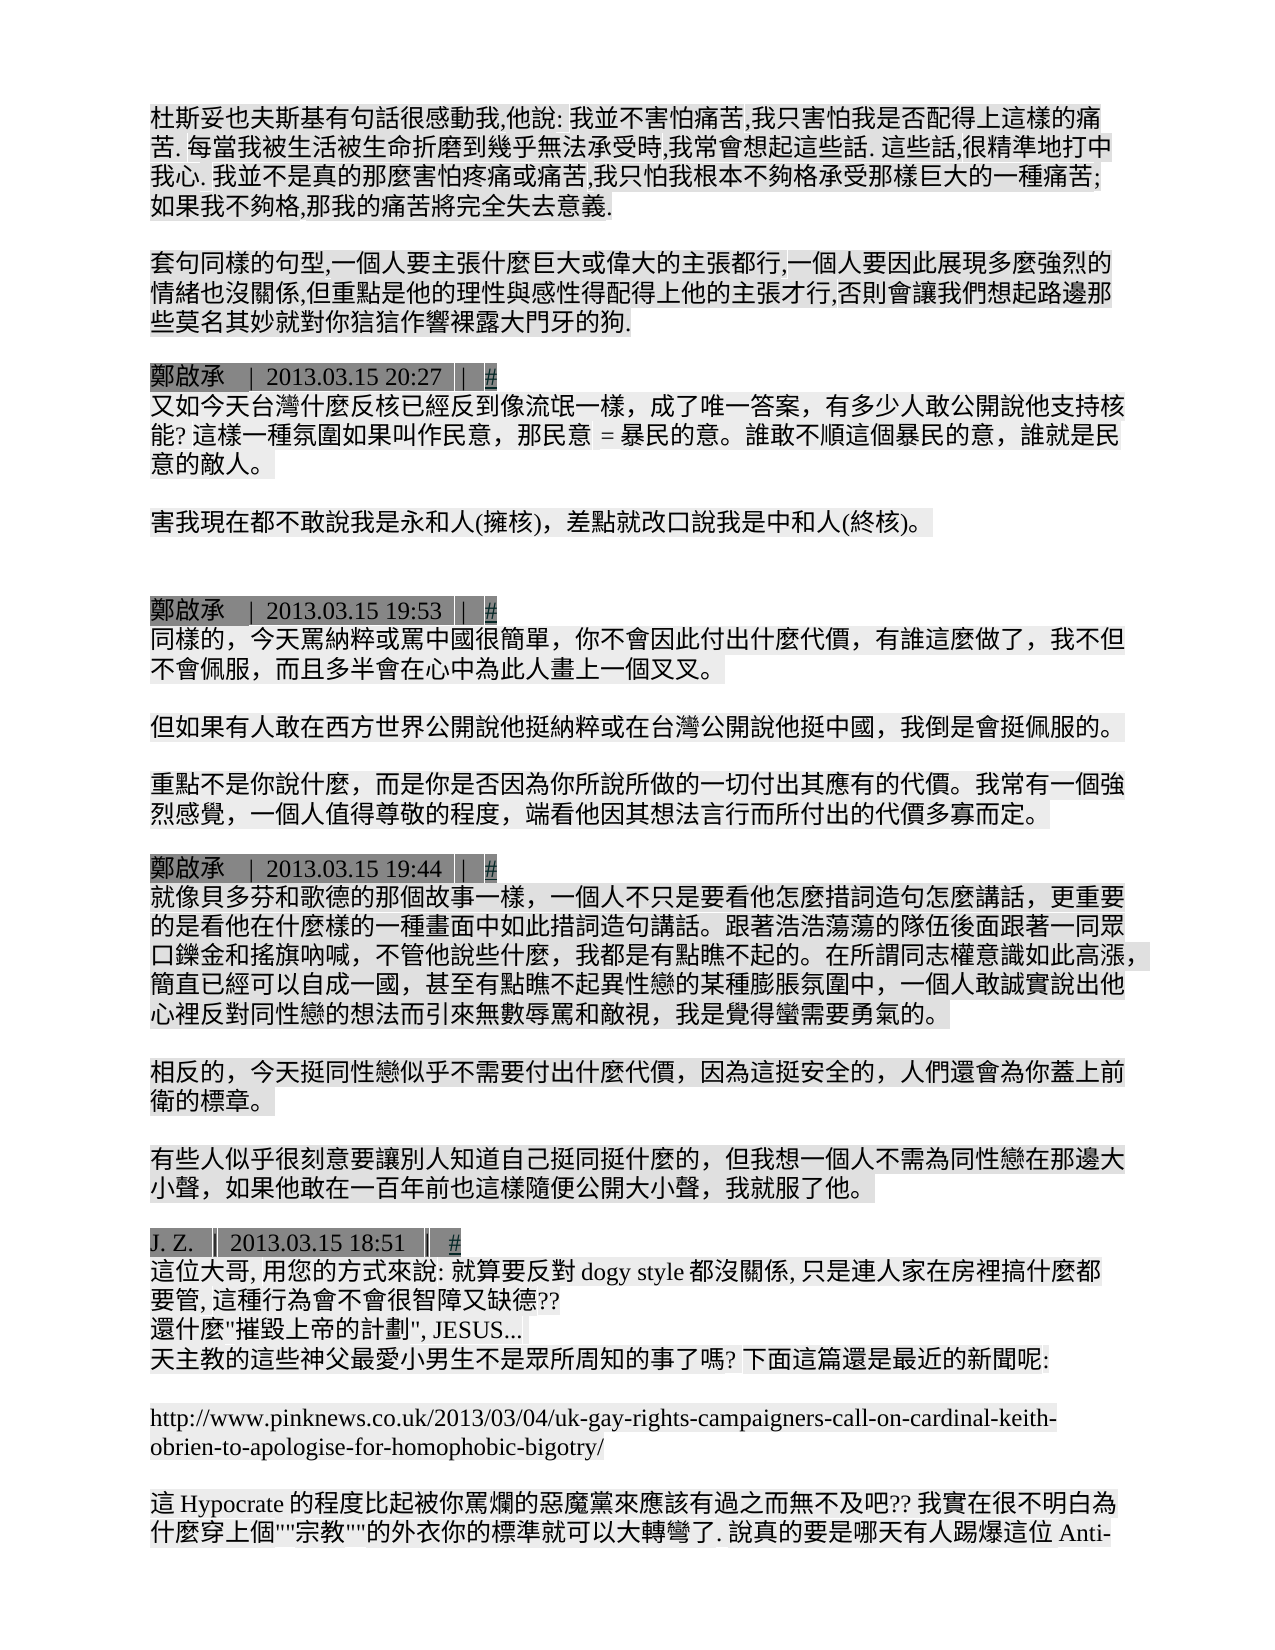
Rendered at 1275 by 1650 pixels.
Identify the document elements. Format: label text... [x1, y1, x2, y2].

text 又如今天台灣什麼反核已經反到像流氓一樣，成了唯一答案，有多少人敢公開說他支持核能? 這樣一種氛圍如果叫作民意，那民意 = 暴民的意。誰敢不順這個暴民的意，誰就是民意的敵人。 害我現在都不敢說我是永和人(擁核)，差點就改口說我是中和人(終核)。 [150, 392, 1125, 537]
text 同樣的，今天罵納粹或罵中國很簡單，你不會因此付出什麼代價，有誰這麼做了，我不但不會佩服，而且多半會在心中為此人畫上一個叉叉。 但如果有人敢在西方世界公開說他挺納粹或在台灣公開說他挺中國，我倒是會挺佩服的。 重點不是你說什麼，而是你是否因為你所說所做的一切付出其應有的代價。我常有一個強烈感覺，一個人值得尊敬的程度，端看他因其想法言行而所付出的代價多寡而定。 [150, 626, 1125, 829]
text 就像貝多芬和歌德的那個故事一樣，一個人不只是要看他怎麼措詞造句怎麼講話，更重要的是看他在什麼樣的一種畫面中如此措詞造句講話。跟著浩浩蕩蕩的隊伍後面跟著一同眾口鑠金和搖旗吶喊，不管他說些什麼，我都是有點瞧不起的。在所謂同志權意識如此高漲，簡直已經可以自成一國，甚至有點瞧不起異性戀的某種膨脹氛圍中，一個人敢誠實說出他心裡反對同性戀的想法而引來無數辱罵和敵視，我是覺得蠻需要勇氣的。 相反的，今天挺同性戀似乎不需要付出什麼代價，因為這挺安全的，人們還會為你蓋上前衛的標章。 有些人似乎很刻意要讓別人知道自己挺同挺什麼的，但我想一個人不需為同性戀在那邊大小聲，如果他敢在一百年前也這樣隨便公開大小聲，我就服了他。 [150, 883, 1125, 1203]
text 一個人如果對某件事有著一種強烈立場,強烈到令人感到不可思議的狀態時,那麼,當他面對旁人詢問或質疑,總得有一番合乎理性與感性的說法,而不是光只會表達情緒. 情緒本身沒有問題,但永遠光只會透過各種修辭或罵人言詞來表達情緒,等於完全沒有回答任何問題. 這樣一種回答,不管他所持的強烈立場如何政治正確,一樣只能得零分. 這意味著: 不管他站在什麼樣的立場,事實上都沒有意義,因為他的大腦和心靈或者說左腦和右腦都尚未啟用,啟用的只是一張表達情緒的嘴,就好像有時看到街上有些狗,你也沒招惹牠,但牠卻咬牙切齒狺狺作響卻完全說不出個所以然,彷彿只要發出強烈情緒就等於說明了自己的想法似的. 大約10年前,richard rorty來劍橋演講,我對他的思想雖然沒什麼興趣,引不起多少智能上的啟發,但還是跑去聽講. 很不幸,我太晚去了,會場已萬頭鑽動,我只好坐到第一排跟他面對面大眼瞪小眼. 我記得那天rorty講到一些有關知識的再現性(representation)問題,他似乎認為,知識並不需要去再現任何真實(reality),而比較採取一種(在我看來)類似所謂SSK(Sociology of Scientific Knowledge)的想法. 我對realism 這類naturalistic的真理觀並沒有什麼好感,但對於走社會這一派亦同樣難以恭維. 不過,這不是我現在要講的. 我要說的是,那天演講後,開放發問,有個女生不知道為什麼舉手問他一些有關族群平等的國際關係問題. rorty滿臉不耐,人家在講那麼抽象深奧的一些想法,妳這笨蛋怎麼問這麼低層次的現實問題? rorty很不客氣地說他對這些問題沒興趣,態度相當不好. 我因此對rorty有了一個更負面的感覺,畢竟那個女生問話態度非常謙恭友善,搞不好是他的粉絲,幹嘛對倫家這麼凶?! 不過,我多少能體會rorty的不耐煩從何而來. 從他的作品中,不管他表面上或貶或褒 "智能" 這東西,不管他講了多少對於詩一般的事物之推崇,但實際上他還是非常看重智能的,或者說,看重理性. 這故事是要說,目前的情況恰恰相反: 我是很客氣地詢問這位張同學究竟是秉持何種顛撲不破的理由,否則怎麼能持有那樣強烈的主張? 強烈到彷彿凡是反對同性戀者便不值得尊敬,便是人渣似的. 但是,這位同學卻無能提供任何說法,而只能再次表達情緒情緒情緒,卻無能說明這些情緒從何而來因何而起,無能說明為何世上有著億萬數不清的各種行為,卻唯獨同性戀具有如此神聖而不可挑戰連反對都不行的絕對神聖地位. 張同學很愛寫英文,可喜可賀,值得嘉許,但我不知道什麼是 dogy style. 跑去查字典,但找不到 dogy這個字. 我對同性戀以及也許絕大多數屬於行為層面的事物向來都沒有任何正反立場. "行為" 這東西對我來說並不重要,重要的是從事該行為的態度,一個人有著某種不好的態度做所謂好事,並不會因此令人尊敬;相反地,一個人秉持善意做所謂壞事,這壞事也許就不那麼壞了. 康德及維根斯坦說得很對: 除了善意之外,無一物能被稱為善. 比方說一個人守貧(我比較喜歡守富),過著貧苦生活,這不必然有著什麼意義,一個人不會因為過窮日子就因此而成就善,但若他之守貧乃是因為懷抱著某種善意而自願如此,那他便令人尊敬,至少令我肅然起敬. 世上行為數不清,你可以從中挑選反這個或反那個,支持這個或支持那個,但不管正反,全與善惡無關;就算有點關系,一個人也不會更不該因為不幸支持或反對了某種行為主義式的主張,然後就應該被論斷成一個人渣. 台灣這個混蛋黨及其搖旗吶喊的支持者基本上就是這樣一種態度,凡是某種主張與我相合者,便是自己人,而自己人便什麼都對,凡是反對該主張例如反對台獨者,便是萬惡的敵人. 張同學經常痛罵這個垃圾黨,但其思維模式事實上卻與之十分相近. 至於說什麼 "天主教的這些神父最愛小男生難道不是眾所周知?",諸如這類修辭,用來罵人是夠嗆,但若用來說理析事卻顯得相當智能不足. 這大約等於說 "醫界這些醫生很愛錢難道不是眾所周知?" 一樣智障. 杜斯妥也夫斯基有句話很感動我,他說: 我並不害怕痛苦,我只害怕我是否配得上這樣的痛苦. 每當我被生活被生命折磨到幾乎無法承受時,我常會想起這些話. 這些話,很精準地打中我心. 我並不是真的那麼害怕疼痛或痛苦,我只怕我根本不夠格承受那樣巨大的一種痛苦;如果我不夠格,那我的痛苦將完全失去意義. 套句同樣的句型,一個人要主張什麼巨大或偉大的主張都行,一個人要因此展現多麼強烈的情緒也沒關係,但重點是他的理性與感性得配得上他的主張才行,否則會讓我們想起路邊那些莫名其妙就對你狺狺作響裸露大門牙的狗. [150, 75, 1125, 337]
text J. Z. | 2013.03.15 18:51 | # [150, 1228, 1125, 1257]
text 鄭啟承 | 2013.03.15 19:44 | # [150, 854, 1125, 883]
text 鄭啟承 | 2013.03.15 20:27 | # [150, 362, 1125, 392]
text 這位大哥, 用您的方式來說: 就算要反對dogy style都沒關係, 只是連人家在房裡搞什麼都要管, 這種行為會不會很智障又缺德?? 還什麼"摧毀上帝的計劃", JESUS... 天主教的這些神父最愛小男生不是眾所周知的事了嗎? 下面這篇還是最近的新聞呢: http://www.pinknews.co.uk/2013/03/04/uk-gay-rights-campaigners-call-on-cardinal-keith-obrien-to-apologise-for-homophobic-bigotry/ 這Hypocrate的程度比起被你罵爛的惡魔黨來應該有過之而無不及吧?? 我實在很不明白為什麼穿上個""宗教""的外衣你的標準就可以大轉彎了. 說真的要是哪天有人踢爆這位Anti- [150, 1257, 1125, 1548]
text 鄭啟承 | 2013.03.15 19:53 | # [150, 596, 1125, 626]
